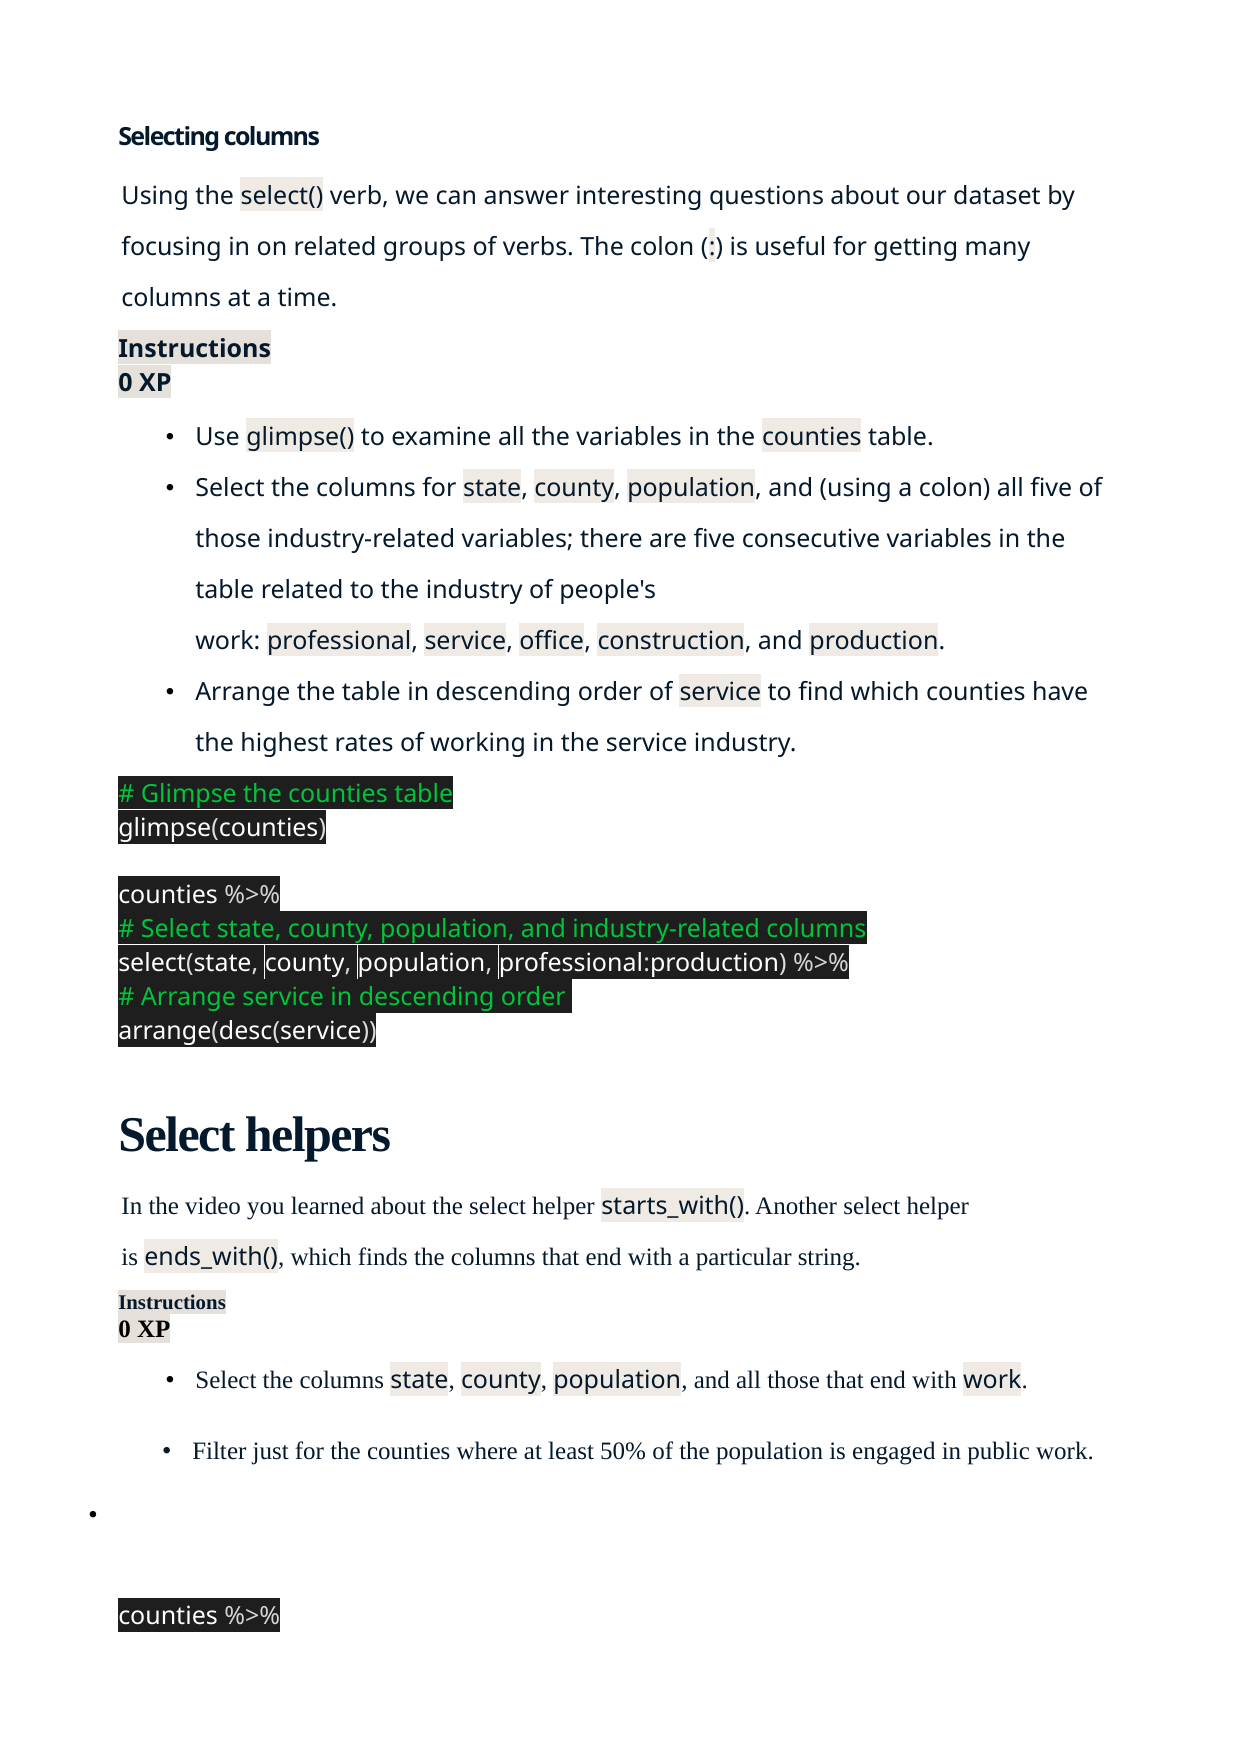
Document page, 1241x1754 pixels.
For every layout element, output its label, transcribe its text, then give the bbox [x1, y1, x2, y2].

list Select the columns for state, county, population, and (using a colon) all five of those industry-related variables; there are five consecutive variables in the table related to the industry of people's work: professional, service, office, construction, and production. [166, 469, 1116, 656]
text # Select state, county, population, and industry-related columns [118, 911, 1122, 944]
subtitle Select helpers [118, 1104, 1122, 1162]
subtitle Selecting columns [118, 118, 1122, 152]
list Arrange the table in descending order of service to find which counties have the highest rates of working in the service industry. [166, 673, 1116, 758]
text glimpse(counties) [118, 809, 1122, 844]
text counties %>% [118, 876, 1122, 911]
text In the video you learned about the select helper starts_with(). Another select helper is ends_with(), which finds the columns that end with a particular string. [121, 1188, 1116, 1273]
text # Glimpse the counties table [118, 776, 1122, 809]
text 0 XP [118, 1314, 1122, 1343]
text Using the select() verb, we can answer interesting questions about our dataset by focusing in on related groups of verbs. The colon (:) is useful for getting many columns at a time. [121, 177, 1116, 313]
subtitle Instructions [118, 1290, 1122, 1314]
list Filter just for the counties where at least 50% of the population is engaged in public work. [162, 1436, 1122, 1465]
text select(state, county, population, professional:production) %>% [118, 944, 1122, 979]
list Select the columns state, county, population, and all those that end with work. [166, 1362, 1116, 1396]
text 0 XP [118, 364, 1122, 398]
text arrange(desc(service)) [118, 1013, 1122, 1047]
subtitle Instructions [118, 330, 1122, 364]
text # Arrange service in descending order [118, 979, 1122, 1013]
text counties %>% [118, 1598, 1122, 1632]
list Use glimpse() to examine all the variables in the counties table. [166, 418, 1116, 452]
